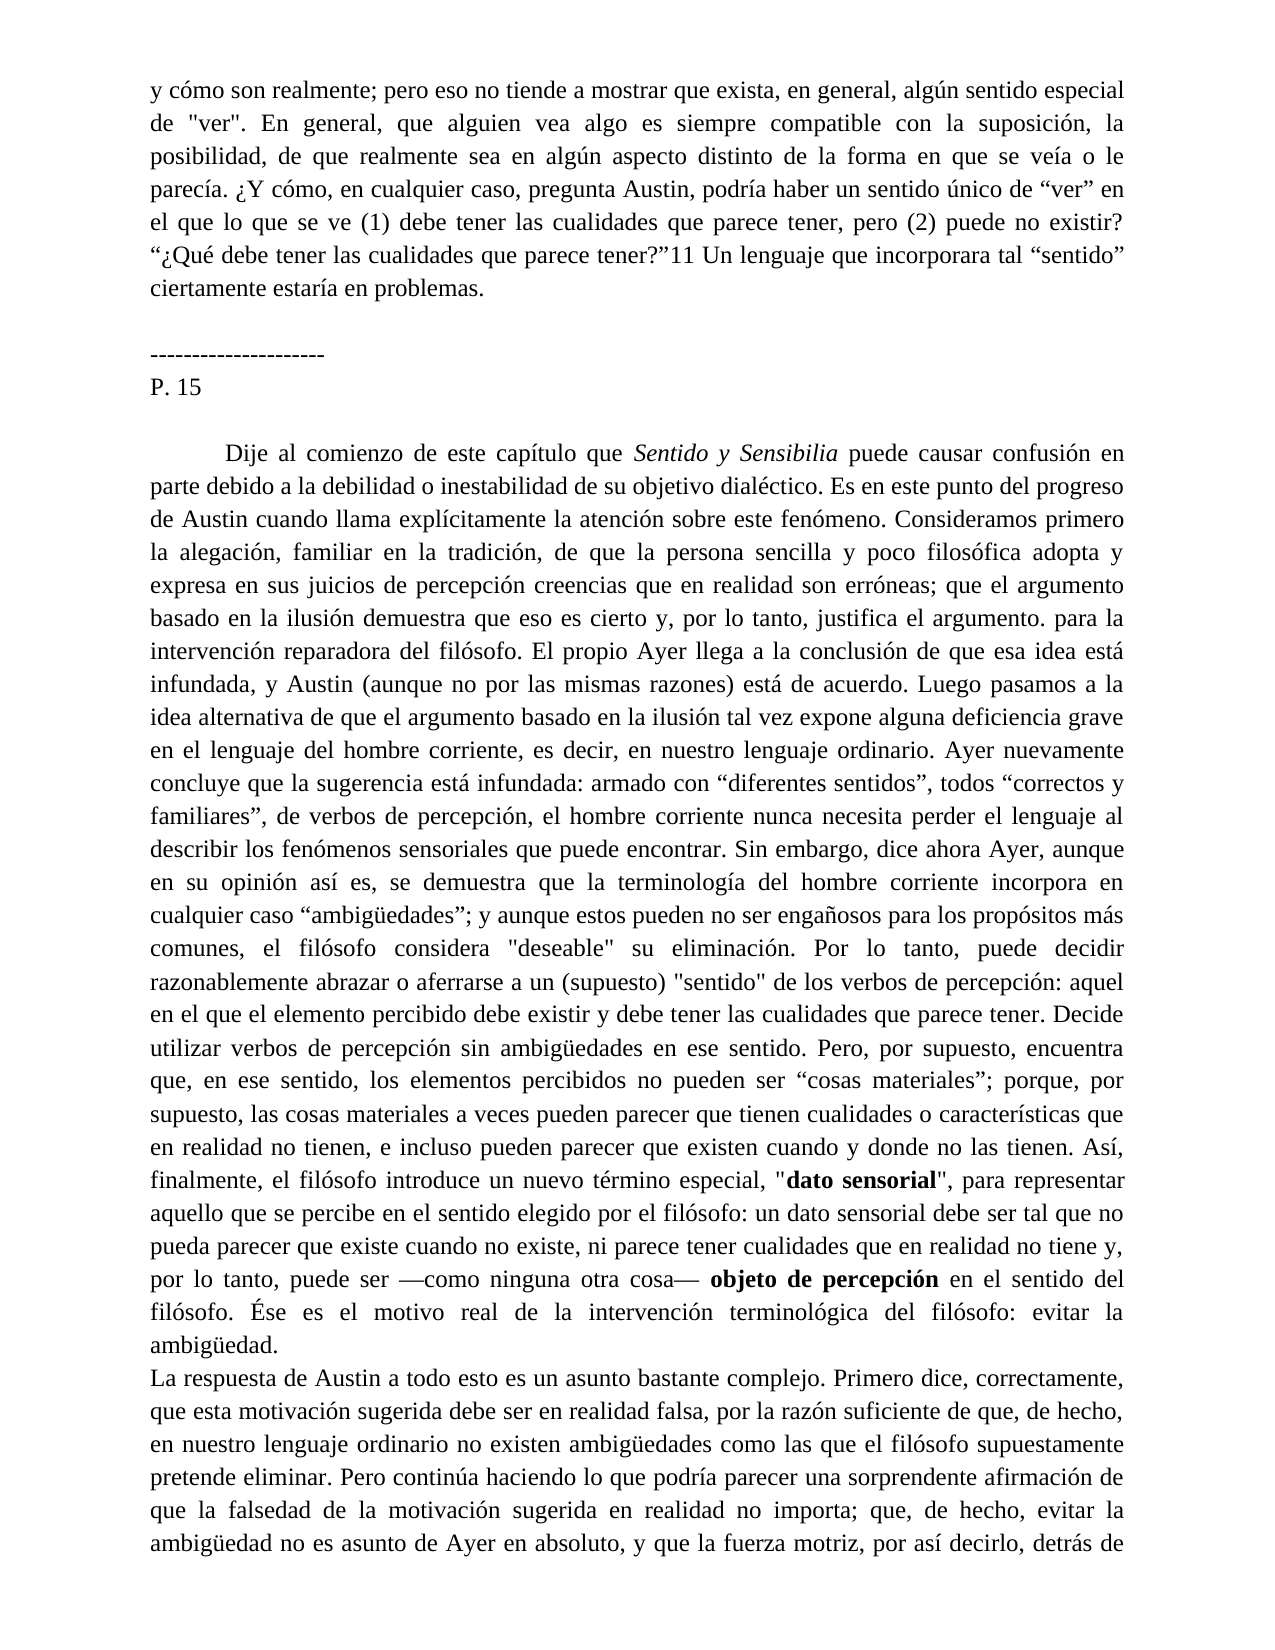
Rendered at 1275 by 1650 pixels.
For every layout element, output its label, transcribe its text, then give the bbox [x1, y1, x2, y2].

text --------------------- [150, 339, 1125, 368]
text y cómo son realmente; pero eso no tiende a mostrar que exista, en general, algún sentido especial de "ver". En general, que alguien vea algo es siempre compatible con la suposición, la posibilidad, de que realmente sea en algún aspecto distinto de la forma en que se veía o le parecía. ¿Y cómo, en cualquier caso, pregunta Austin, podría haber un sentido único de “ver” en el que lo que se ve (1) debe tener las cualidades que parece tener, pero (2) puede no existir? “¿Qué debe tener las cualidades que parece tener?”11 Un lenguaje que incorporara tal “sentido” ciertamente estaría en problemas. [150, 75, 1125, 302]
text La respuesta de Austin a todo esto es un asunto bastante complejo. Primero dice, correctamente, que esta motivación sugerida debe ser en realidad falsa, por la razón suficiente de que, de hecho, en nuestro lenguaje ordinario no existen ambigüedades como las que el filósofo supuestamente pretende eliminar. Pero continúa haciendo lo que podría parecer una sorprendente afirmación de que la falsedad de la motivación sugerida en realidad no importa; que, de hecho, evitar la ambigüedad no es asunto de Ayer en absoluto, y que la fuerza motriz, por así decirlo, detrás de [150, 1363, 1125, 1557]
text P. 15 [150, 372, 1125, 401]
text Dije al comienzo de este capítulo que Sentido y Sensibilia puede causar confusión en parte debido a la debilidad o inestabilidad de su objetivo dialéctico. Es en este punto del progreso de Austin cuando llama explícitamente la atención sobre este fenómeno. Consideramos primero la alegación, familiar en la tradición, de que la persona sencilla y poco filosófica adopta y expresa en sus juicios de percepción creencias que en realidad son erróneas; que el argumento basado en la ilusión demuestra que eso es cierto y, por lo tanto, justifica el argumento. para la intervención reparadora del filósofo. El propio Ayer llega a la conclusión de que esa idea está infundada, y Austin (aunque no por las mismas razones) está de acuerdo. Luego pasamos a la idea alternativa de que el argumento basado en la ilusión tal vez expone alguna deficiencia grave en el lenguaje del hombre corriente, es decir, en nuestro lenguaje ordinario. Ayer nuevamente concluye que la sugerencia está infundada: armado con “diferentes sentidos”, todos “correctos y familiares”, de verbos de percepción, el hombre corriente nunca necesita perder el lenguaje al describir los fenómenos sensoriales que puede encontrar. Sin embargo, dice ahora Ayer, aunque en su opinión así es, se demuestra que la terminología del hombre corriente incorpora en cualquier caso “ambigüedades”; y aunque estos pueden no ser engañosos para los propósitos más comunes, el filósofo considera "deseable" su eliminación. Por lo tanto, puede decidir razonablemente abrazar o aferrarse a un (supuesto) "sentido" de los verbos de percepción: aquel en el que el elemento percibido debe existir y debe tener las cualidades que parece tener. Decide utilizar verbos de percepción sin ambigüedades en ese sentido. Pero, por supuesto, encuentra que, en ese sentido, los elementos percibidos no pueden ser “cosas materiales”; porque, por supuesto, las cosas materiales a veces pueden parecer que tienen cualidades o características que en realidad no tienen, e incluso pueden parecer que existen cuando y donde no las tienen. Así, finalmente, el filósofo introduce un nuevo término especial, "dato sensorial", para representar aquello que se percibe en el sentido elegido por el filósofo: un dato sensorial debe ser tal que no pueda parecer que existe cuando no existe, ni parece tener cualidades que en realidad no tiene y, por lo tanto, puede ser —como ninguna otra cosa— objeto de percepción en el sentido del filósofo. Ése es el motivo real de la intervención terminológica del filósofo: evitar la ambigüedad. [150, 438, 1125, 1358]
